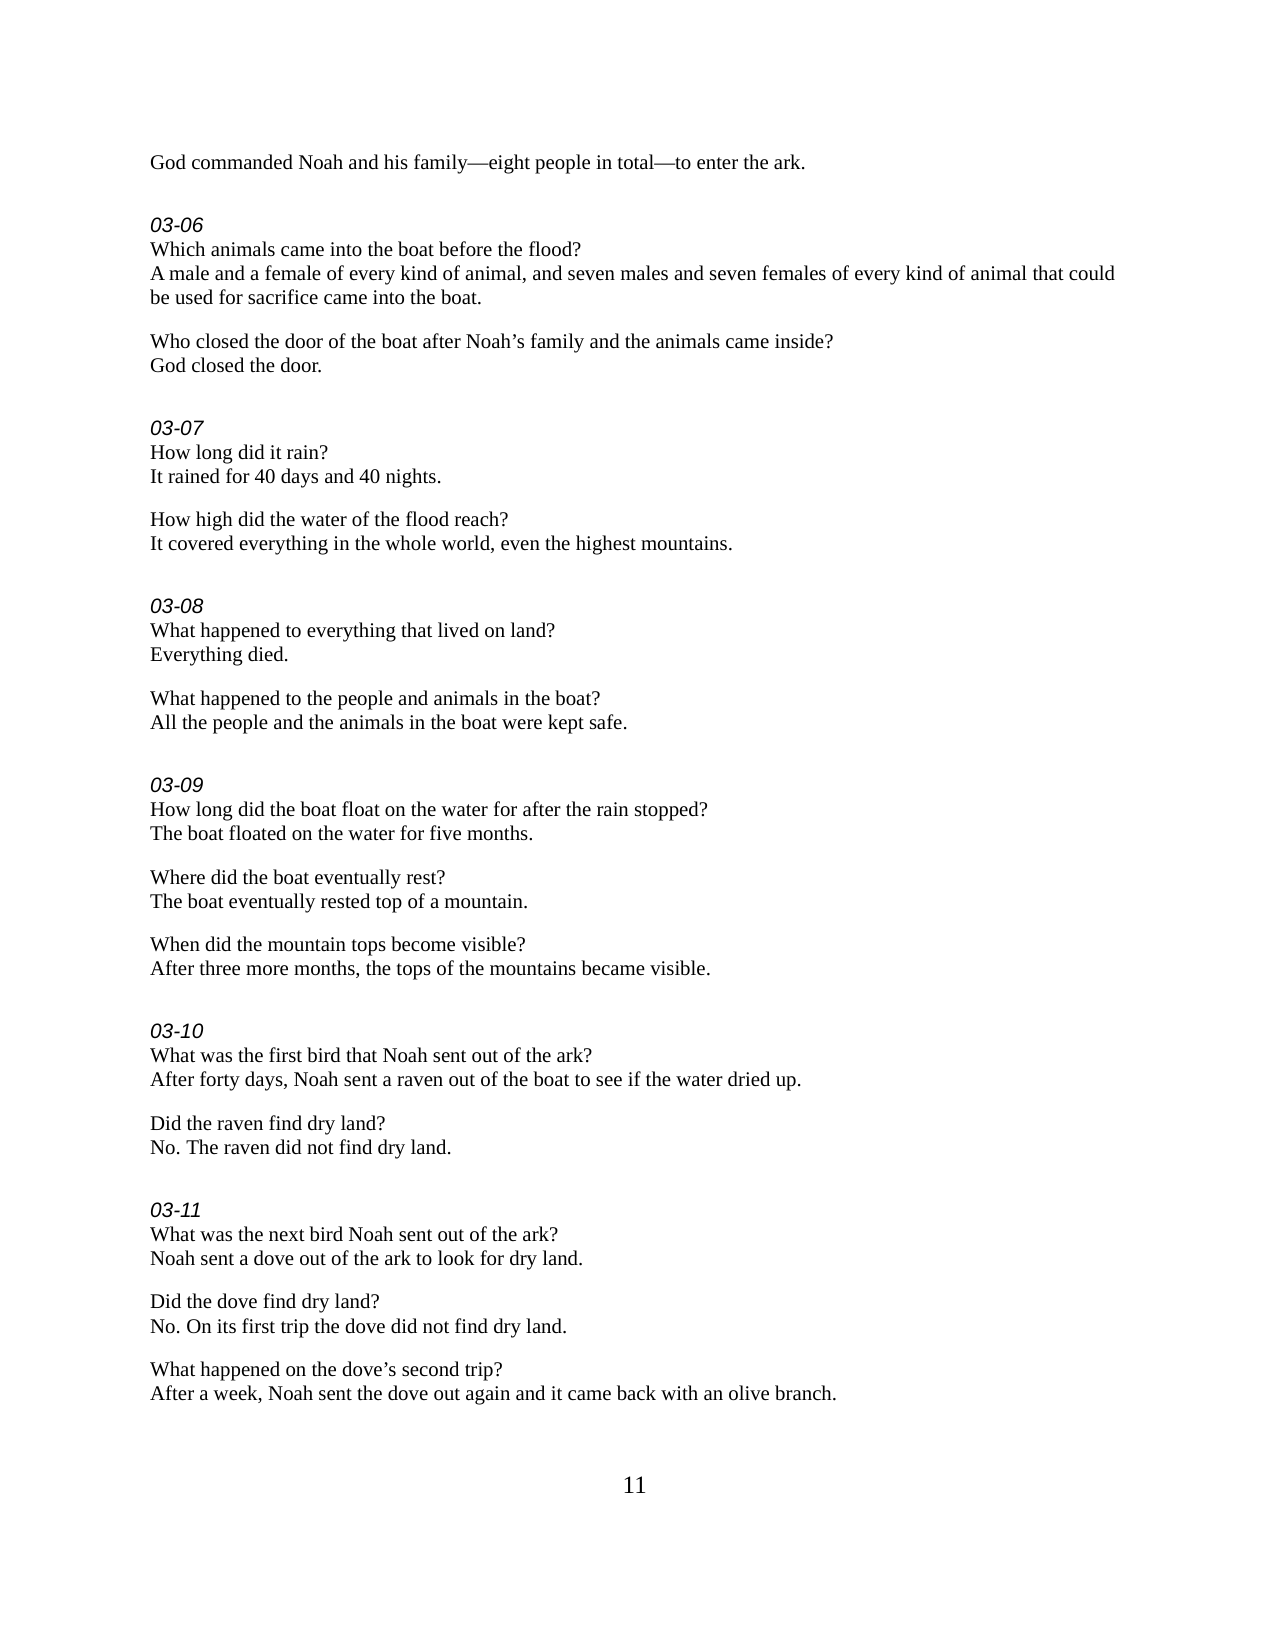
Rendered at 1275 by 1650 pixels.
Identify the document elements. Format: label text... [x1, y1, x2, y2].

text What happened on the dove’s second trip? After a week, Noah sent the dove out again and it came back with an olive branch. [150, 1357, 1125, 1405]
text How long did it rain? It rained for 40 days and 40 nights. [150, 440, 1125, 488]
subtitle 03-07 [150, 416, 1125, 440]
text Which animals came into the boat before the flood? A male and a female of every kind of animal, and seven males and seven females of every kind of animal that could be used for sacrifice came into the boat. [150, 237, 1125, 309]
text What was the first bird that Noah sent out of the ark? After forty days, Noah sent a raven out of the boat to see if the water dried up. [150, 1043, 1125, 1091]
text When did the mountain tops become visible? After three more months, the tops of the mountains became visible. [150, 932, 1125, 980]
subtitle 03-08 [150, 594, 1125, 618]
subtitle 03-06 [150, 213, 1125, 237]
subtitle 03-10 [150, 1019, 1125, 1043]
text What happened to the people and animals in the boat? All the people and the animals in the boat were kept safe. [150, 686, 1125, 734]
subtitle 03-09 [150, 773, 1125, 797]
text Did the raven find dry land? No. The raven did not find dry land. [150, 1111, 1125, 1159]
text What happened to everything that lived on land? Everything died. [150, 618, 1125, 666]
subtitle 03-11 [150, 1198, 1125, 1222]
text Did the dove find dry land? No. On its first trip the dove did not find dry land. [150, 1289, 1125, 1338]
text Who closed the door of the boat after Noah’s family and the animals came inside? God closed the door. [150, 329, 1125, 377]
text How long did the boat float on the water for after the rain stopped? The boat floated on the water for five months. [150, 797, 1125, 845]
text How high did the water of the flood reach? It covered everything in the whole world, even the highest mountains. [150, 507, 1125, 555]
text God commanded Noah and his family—eight people in total—to enter the ark. [150, 150, 1125, 174]
text What was the next bird Noah sent out of the ark? Noah sent a dove out of the ark to look for dry land. [150, 1222, 1125, 1270]
text Where did the boat eventually rest? The boat eventually rested top of a mountain. [150, 864, 1125, 913]
